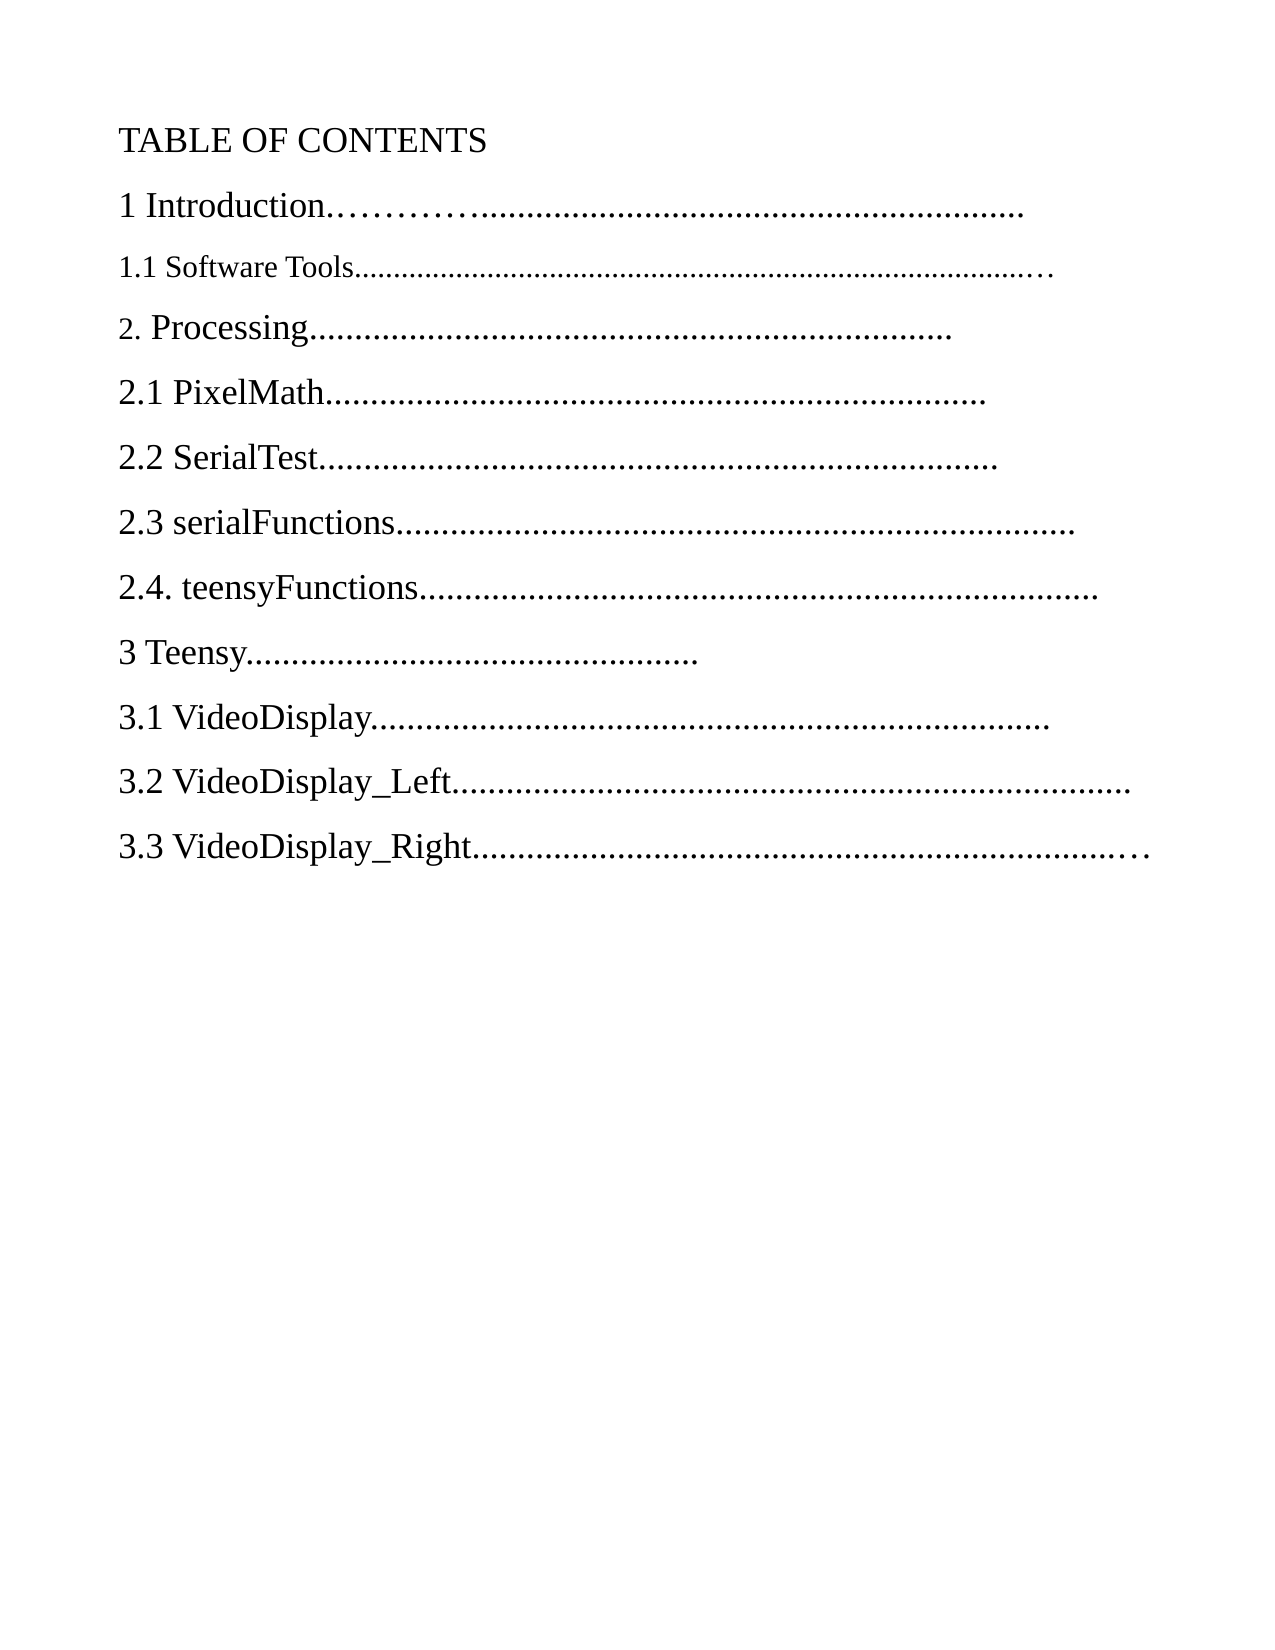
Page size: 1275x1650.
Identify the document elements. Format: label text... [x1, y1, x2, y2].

text 1 Introduction.…………............................................................ [118, 183, 1157, 225]
text 3.3 VideoDisplay_Right.......................................................................… [118, 825, 1157, 867]
text 1.1 Software Tools......................................................................................… [118, 248, 1157, 284]
text TABLE OF CONTENTS [118, 118, 1157, 160]
text 2.1 PixelMath......................................................................... [118, 371, 1157, 412]
text 3.2 VideoDisplay_Left........................................................................... [118, 760, 1157, 802]
text 3.1 VideoDisplay........................................................................... [118, 695, 1157, 737]
text 2.3 serialFunctions........................................................................... [118, 500, 1157, 542]
text 2.4. teensyFunctions........................................................................... [118, 565, 1157, 607]
text 3 Teensy.................................................. [118, 630, 1157, 672]
text 2. Processing....................................................................... [118, 306, 1157, 348]
text 2.2 SerialTest........................................................................... [118, 435, 1157, 477]
